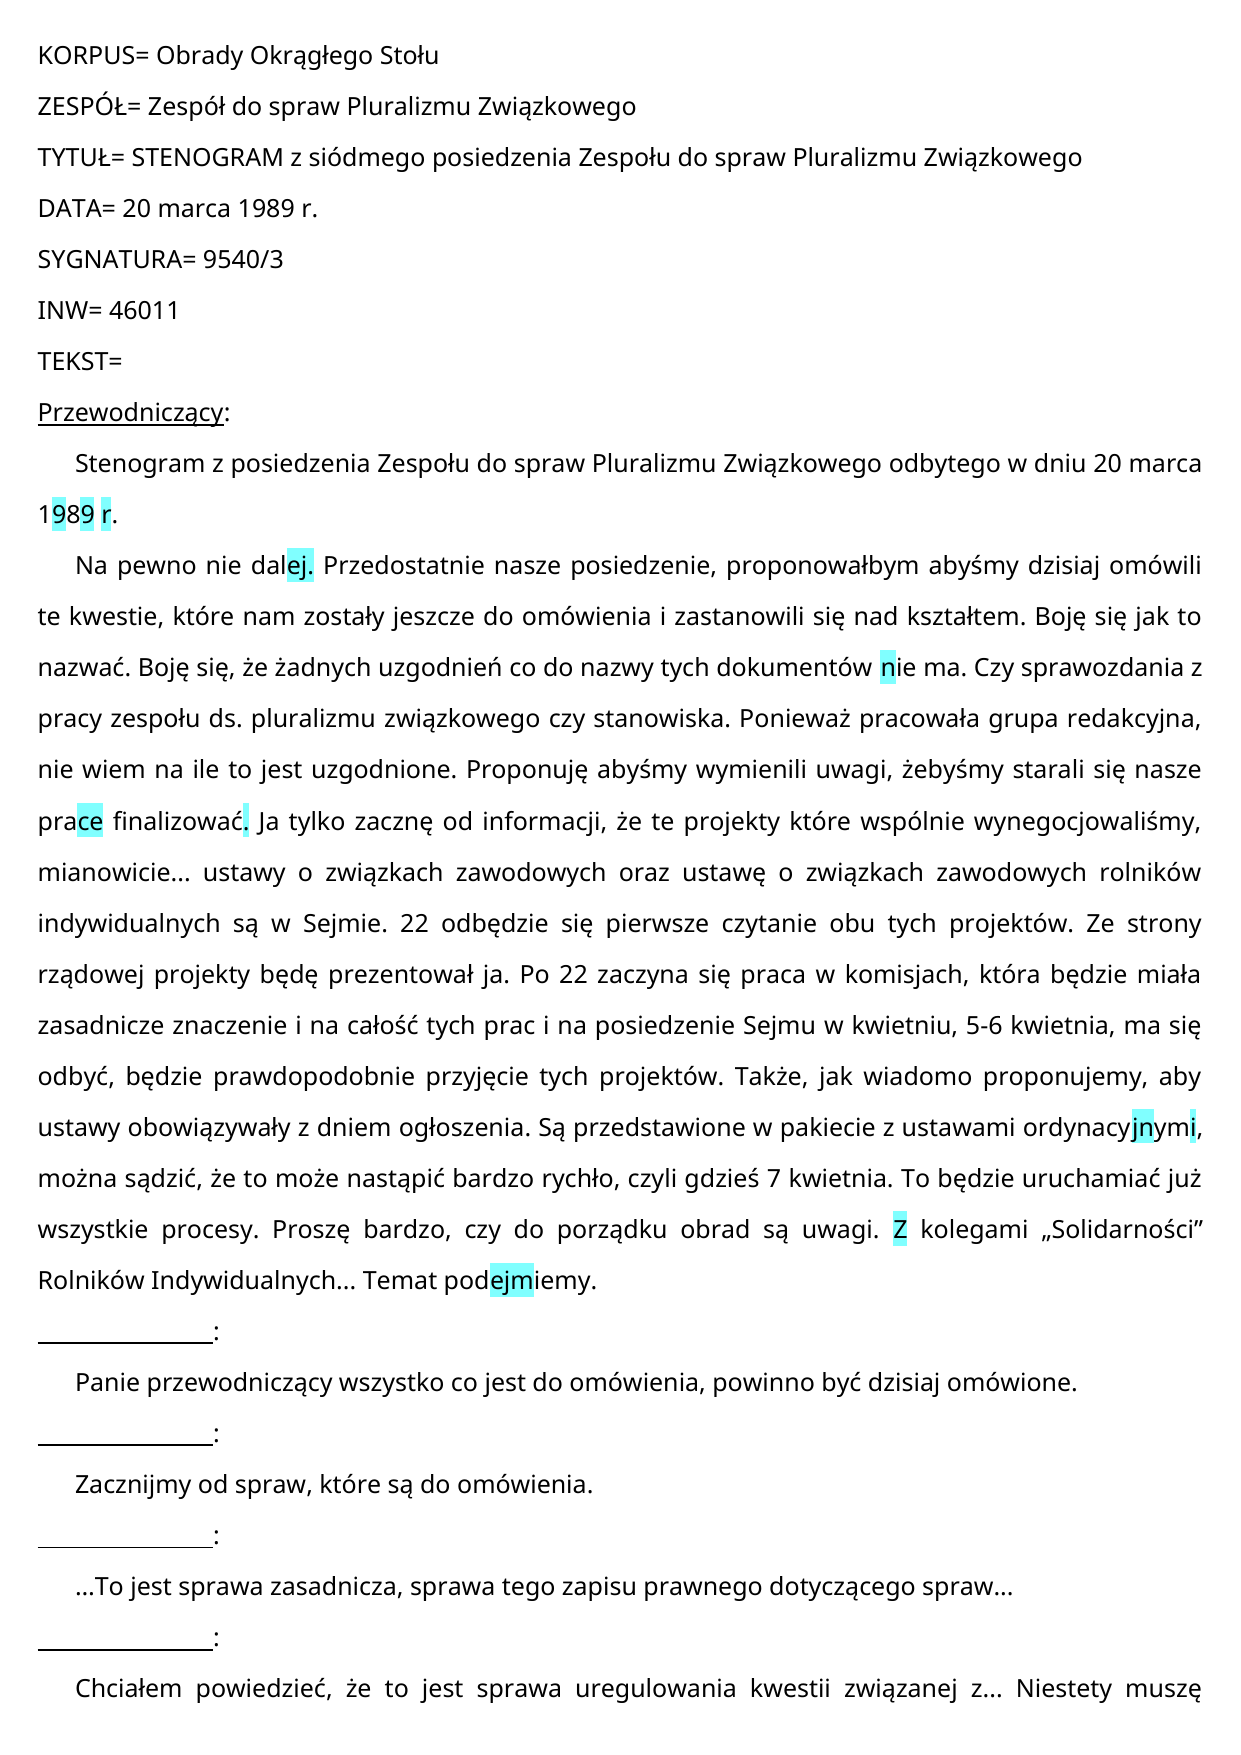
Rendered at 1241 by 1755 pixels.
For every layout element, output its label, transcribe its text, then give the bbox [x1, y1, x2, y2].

text TYTUŁ= STENOGRAM z siódmego posiedzenia Zespołu do spraw Pluralizmu Związkowego [37, 139, 1203, 174]
text Przewodniczący: [37, 395, 1203, 429]
text …To jest sprawa zasadnicza, sprawa tego zapisu prawnego dotyczącego spraw... [37, 1569, 1203, 1603]
text : [37, 1416, 1203, 1450]
text INW= 46011 [37, 293, 1203, 327]
text : [37, 1620, 1203, 1654]
text : [37, 1518, 1203, 1552]
text Panie przewodniczący wszystko co jest do omówienia, powinno być dzisiaj omówione. [37, 1364, 1203, 1399]
text Zacznijmy od spraw, które są do omówienia. [37, 1467, 1203, 1501]
text SYGNATURA= 9540/3 [37, 242, 1203, 276]
text TEKST= [37, 344, 1203, 378]
text Stenogram z posiedzenia Zespołu do spraw Pluralizmu Związkowego odbytego w dniu 20 marca 1989 r. [37, 446, 1203, 531]
text : [37, 1313, 1203, 1348]
text Chciałem powiedzieć, że to jest sprawa uregulowania kwestii związanej z... Niestety muszę [37, 1671, 1203, 1705]
text DATA= 20 marca 1989 r. [37, 191, 1203, 225]
text KORPUS= Obrady Okrągłego Stołu [37, 37, 1203, 72]
text Na pewno nie dalej. Przedostatnie nasze posiedzenie, proponowałbym abyśmy dzisiaj omówili te kwestie, które nam zostały jeszcze do omówienia i zastanowili się nad kształtem. Boję się jak to nazwać. Boję się, że żadnych uzgodnień co do nazwy tych dokumentów nie ma. Czy sprawozdania z pracy zespołu ds. pluralizmu związkowego czy stanowiska. Ponieważ pracowała grupa redakcyjna, nie wiem na ile to jest uzgodnione. Proponuję abyśmy wymienili uwagi, żebyśmy starali się nasze prace finalizować. Ja tylko zacznę od informacji, że te projekty które wspólnie wynegocjowaliśmy, mianowicie... ustawy o związkach zawodowych oraz ustawę o związkach zawodowych rolników indywidualnych są w Sejmie. 22 odbędzie się pierwsze czytanie obu tych projektów. Ze strony rządowej projekty będę prezentował ja. Po 22 zaczyna się praca w komisjach, która będzie miała zasadnicze znaczenie i na całość tych prac i na posiedzenie Sejmu w kwietniu, 5-6 kwietnia, ma się odbyć, będzie prawdopodobnie przyjęcie tych projektów. Także, jak wiadomo proponujemy, aby ustawy obowiązywały z dniem ogłoszenia. Są przedstawione w pakiecie z ustawami ordynacyjnymi, można sądzić, że to może nastąpić bardzo rychło, czyli gdzieś 7 kwietnia. To będzie uruchamiać już wszystkie procesy. Proszę bardzo, czy do porządku obrad są uwagi. Z kolegami „Solidarności” Rolników Indywidualnych... Temat podejmiemy. [37, 548, 1203, 1297]
text ZESPÓŁ= Zespół do spraw Pluralizmu Związkowego [37, 88, 1203, 123]
